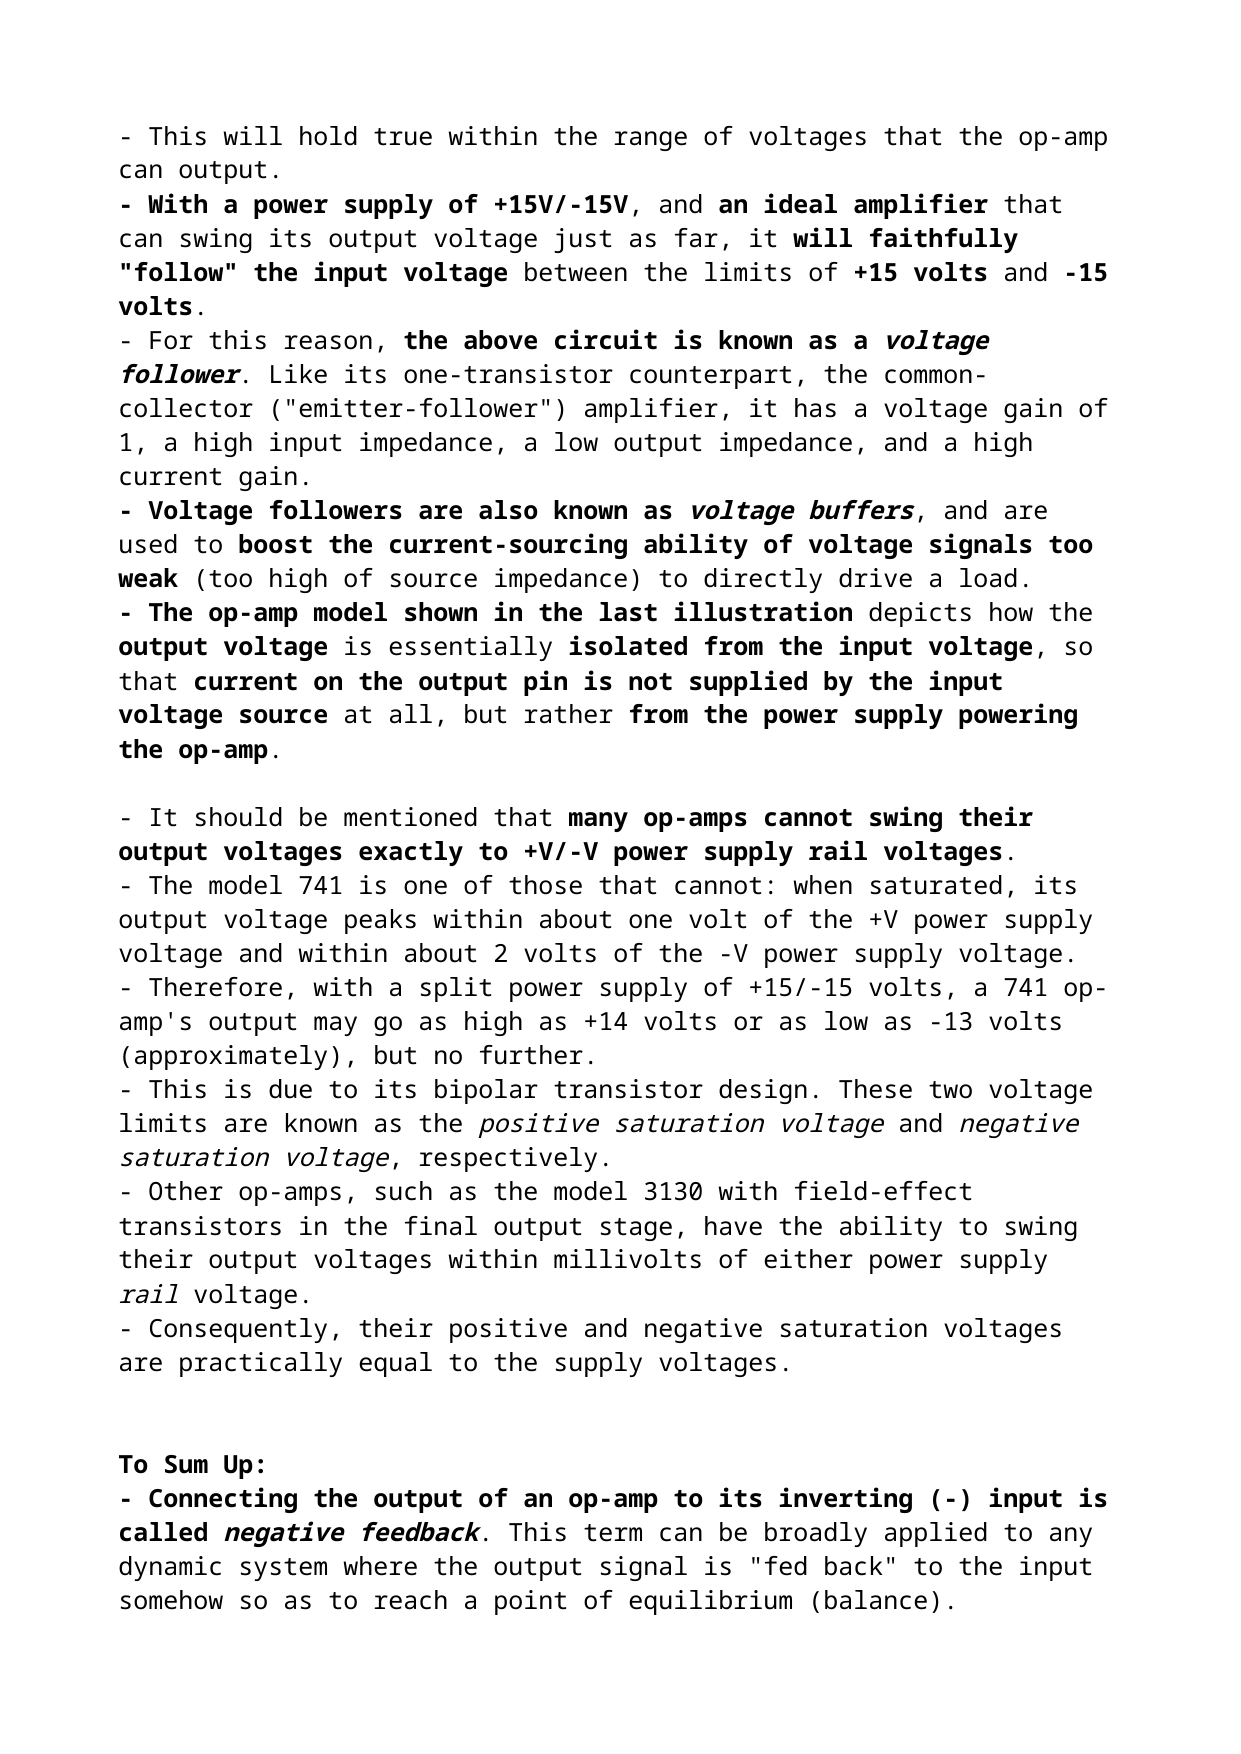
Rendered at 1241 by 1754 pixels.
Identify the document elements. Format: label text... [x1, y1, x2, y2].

list - The model 741 is one of those that cannot: when saturated, its output voltage peaks within about one volt of the +V power supply voltage and within about 2 volts of the -V power supply voltage. [118, 867, 1122, 970]
list - With a power supply of +15V/-15V, and an ideal amplifier that can swing its output voltage just as far, it will faithfully "follow" the input voltage between the limits of +15 volts and -15 volts. [118, 186, 1122, 322]
list - Connecting the output of an op-amp to its inverting (-) input is called negative feedback. This term can be broadly applied to any dynamic system where the output signal is "fed back" to the input somehow so as to reach a point of equilibrium (balance). [118, 1481, 1122, 1617]
list - Other op-amps, such as the model 3130 with field-effect transistors in the final output stage, have the ability to swing their output voltages within millivolts of either power supply rail voltage. [118, 1174, 1122, 1310]
list - Consequently, their positive and negative saturation voltages are practically equal to the supply voltages. [118, 1310, 1122, 1378]
list - Therefore, with a split power supply of +15/-15 volts, a 741 op-amp's output may go as high as +14 volts or as low as -13 volts (approximately), but no further. [118, 970, 1122, 1072]
list - Voltage followers are also known as voltage buffers, and are used to boost the current-sourcing ability of voltage signals too weak (too high of source impedance) to directly drive a load. [118, 493, 1122, 595]
list - The op-amp model shown in the last illustration depicts how the output voltage is essentially isolated from the input voltage, so that current on the output pin is not supplied by the input voltage source at all, but rather from the power supply powering the op-amp. [118, 595, 1122, 765]
list - It should be mentioned that many op-amps cannot swing their output voltages exactly to +V/-V power supply rail voltages. [118, 799, 1122, 867]
list - For this reason, the above circuit is known as a voltage follower. Like its one-transistor counterpart, the common-collector ("emitter-follower") amplifier, it has a voltage gain of 1, a high input impedance, a low output impedance, and a high current gain. [118, 322, 1122, 493]
list - This is due to its bipolar transistor design. These two voltage limits are known as the positive saturation voltage and negative saturation voltage, respectively. [118, 1072, 1122, 1174]
list - This will hold true within the range of voltages that the op-amp can output. [118, 118, 1122, 186]
list To Sum Up: [118, 1447, 1122, 1481]
